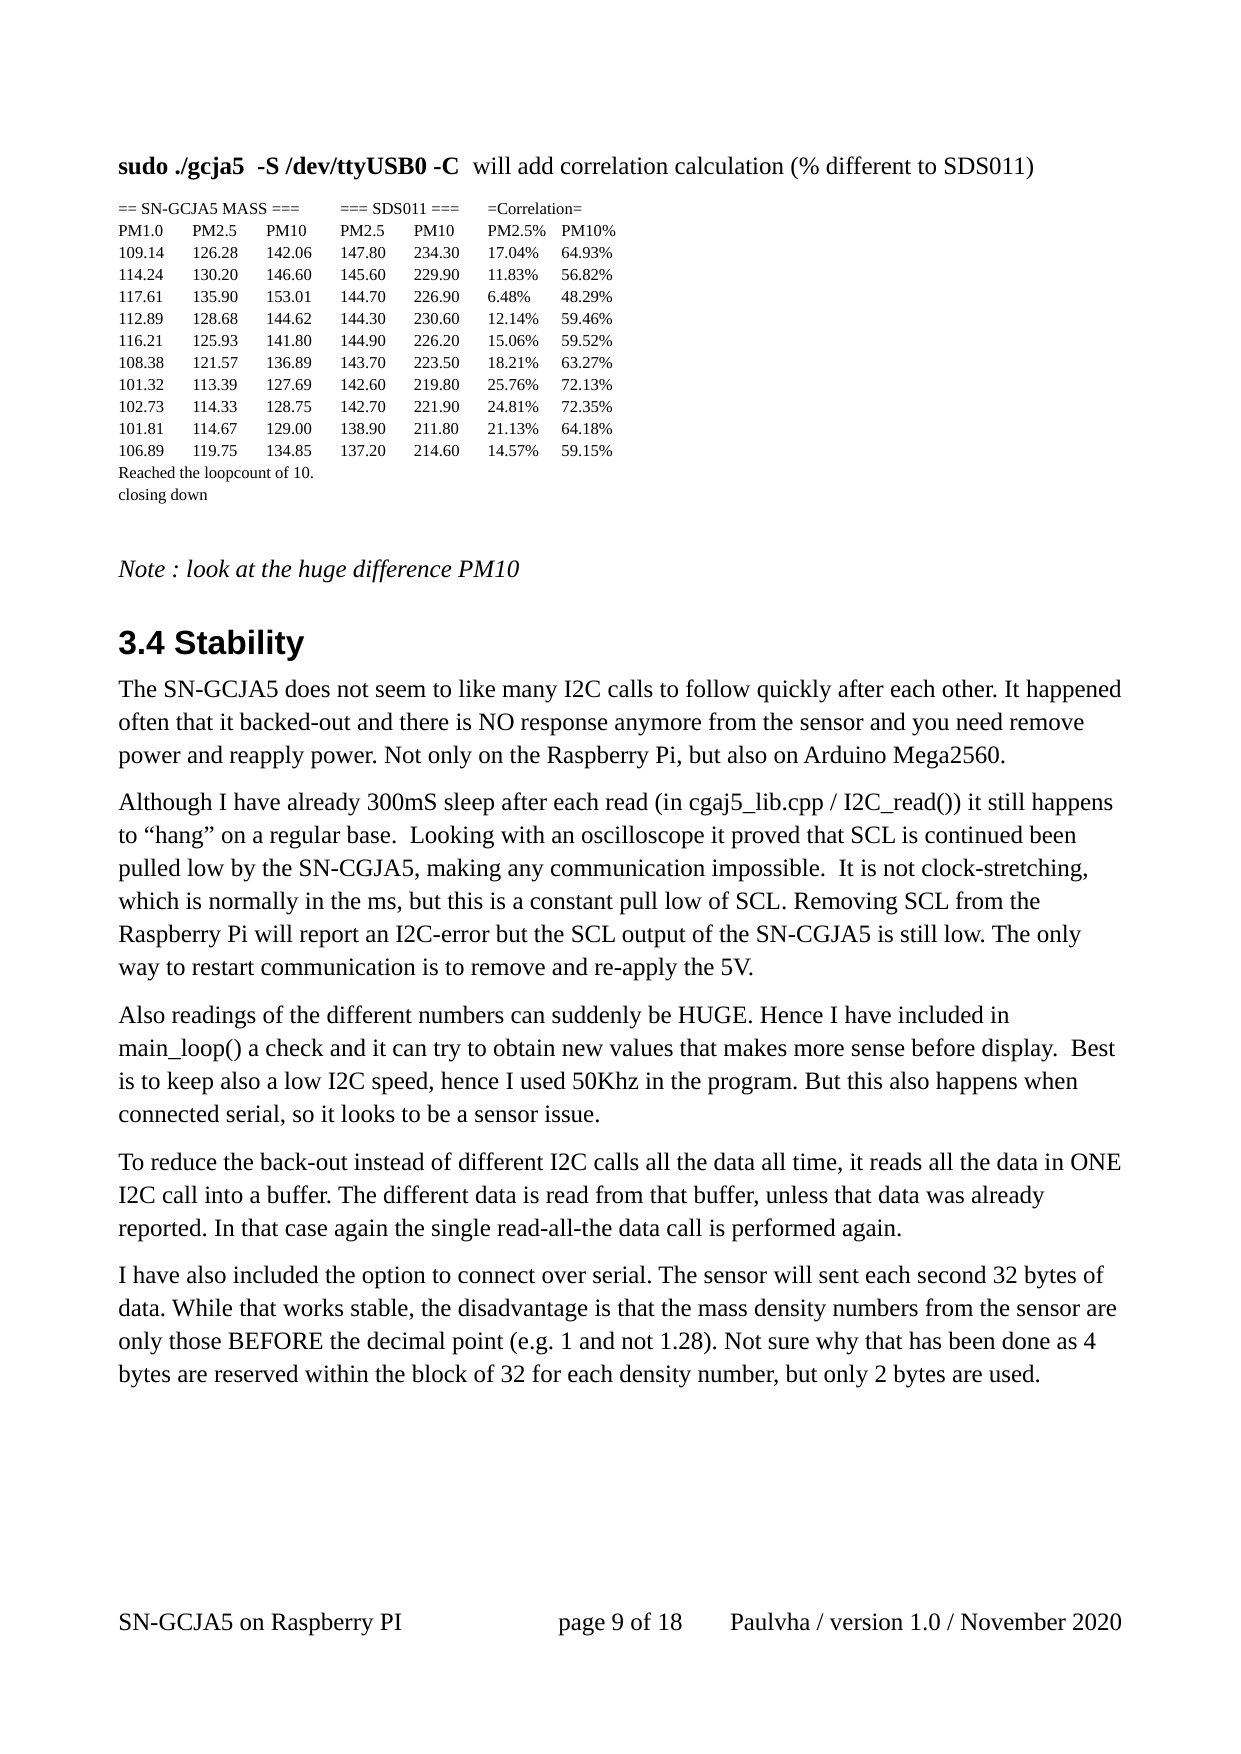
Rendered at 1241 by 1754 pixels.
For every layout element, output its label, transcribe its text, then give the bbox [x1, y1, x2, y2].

text The SN-GCJA5 does not seem to like many I2C calls to follow quickly after each other. It happened often that it backed-out and there is NO response anymore from the sensor and you need remove power and reapply power. Not only on the Raspberry Pi, but also on Arduino Mega2560. [118, 674, 1122, 768]
text I have also included the option to connect over serial. The sensor will sent each second 32 bytes of data. While that works stable, the disadvantage is that the mass density numbers from the sensor are only those BEFORE the decimal point (e.g. 1 and not 1.28). Not sure why that has been done as 4 bytes are reserved within the block of 32 for each density number, but only 2 bytes are used. [118, 1260, 1122, 1388]
text To reduce the back-out instead of different I2C calls all the data all time, it reads all the data in ONE I2C call into a buffer. The different data is read from that buffer, unless that data was already reported. In that case again the single read-all-the data call is performed again. [118, 1147, 1122, 1241]
text 108.38 121.57 136.89 143.70 223.50 18.21% 63.27% [118, 353, 1122, 372]
text Also readings of the different numbers can suddenly be HUGE. Hence I have included in main_loop() a check and it can try to obtain new values that makes more sense before display. Best is to keep also a low I2C speed, hence I used 50Khz in the program. But this also happens when connected serial, so it looks to be a sensor issue. [118, 1000, 1122, 1128]
text 112.89 128.68 144.62 144.30 230.60 12.14% 59.46% [118, 309, 1122, 328]
text Reached the loopcount of 10. [118, 462, 1122, 482]
text sudo ./gcja5 -S /dev/ttyUSB0 -C will add correlation calculation (% different to SDS011) [118, 151, 1122, 180]
text 116.21 125.93 141.80 144.90 226.20 15.06% 59.52% [118, 331, 1122, 350]
text closing down [118, 484, 1122, 504]
text Note : look at the huge difference PM10 [118, 554, 1122, 583]
text PM1.0 PM2.5 PM10 PM2.5 PM10 PM2.5% PM10% [118, 221, 1122, 240]
text Although I have already 300mS sleep after each read (in cgaj5_lib.cpp / I2C_read()) it still happens to “hang” on a regular base. Looking with an oscilloscope it proved that SCL is continued been pulled low by the SN-CGJA5, making any communication impossible. It is not clock-stretching, which is normally in the ms, but this is a constant pull low of SCL. Removing SCL from the Raspberry Pi will report an I2C-error but the SCL output of the SN-CGJA5 is still low. The only way to restart communication is to remove and re-apply the 5V. [118, 787, 1122, 981]
text == SN-GCJA5 MASS === === SDS011 === =Correlation= [118, 199, 1122, 218]
subtitle 3.4 Stability [118, 622, 1122, 661]
text 109.14 126.28 142.06 147.80 234.30 17.04% 64.93% [118, 243, 1122, 262]
text 101.81 114.67 129.00 138.90 211.80 21.13% 64.18% [118, 418, 1122, 438]
text 117.61 135.90 153.01 144.70 226.90 6.48% 48.29% [118, 287, 1122, 306]
text 102.73 114.33 128.75 142.70 221.90 24.81% 72.35% [118, 397, 1122, 416]
text 101.32 113.39 127.69 142.60 219.80 25.76% 72.13% [118, 374, 1122, 394]
text 106.89 119.75 134.85 137.20 214.60 14.57% 59.15% [118, 441, 1122, 460]
text 114.24 130.20 146.60 145.60 229.90 11.83% 56.82% [118, 265, 1122, 284]
